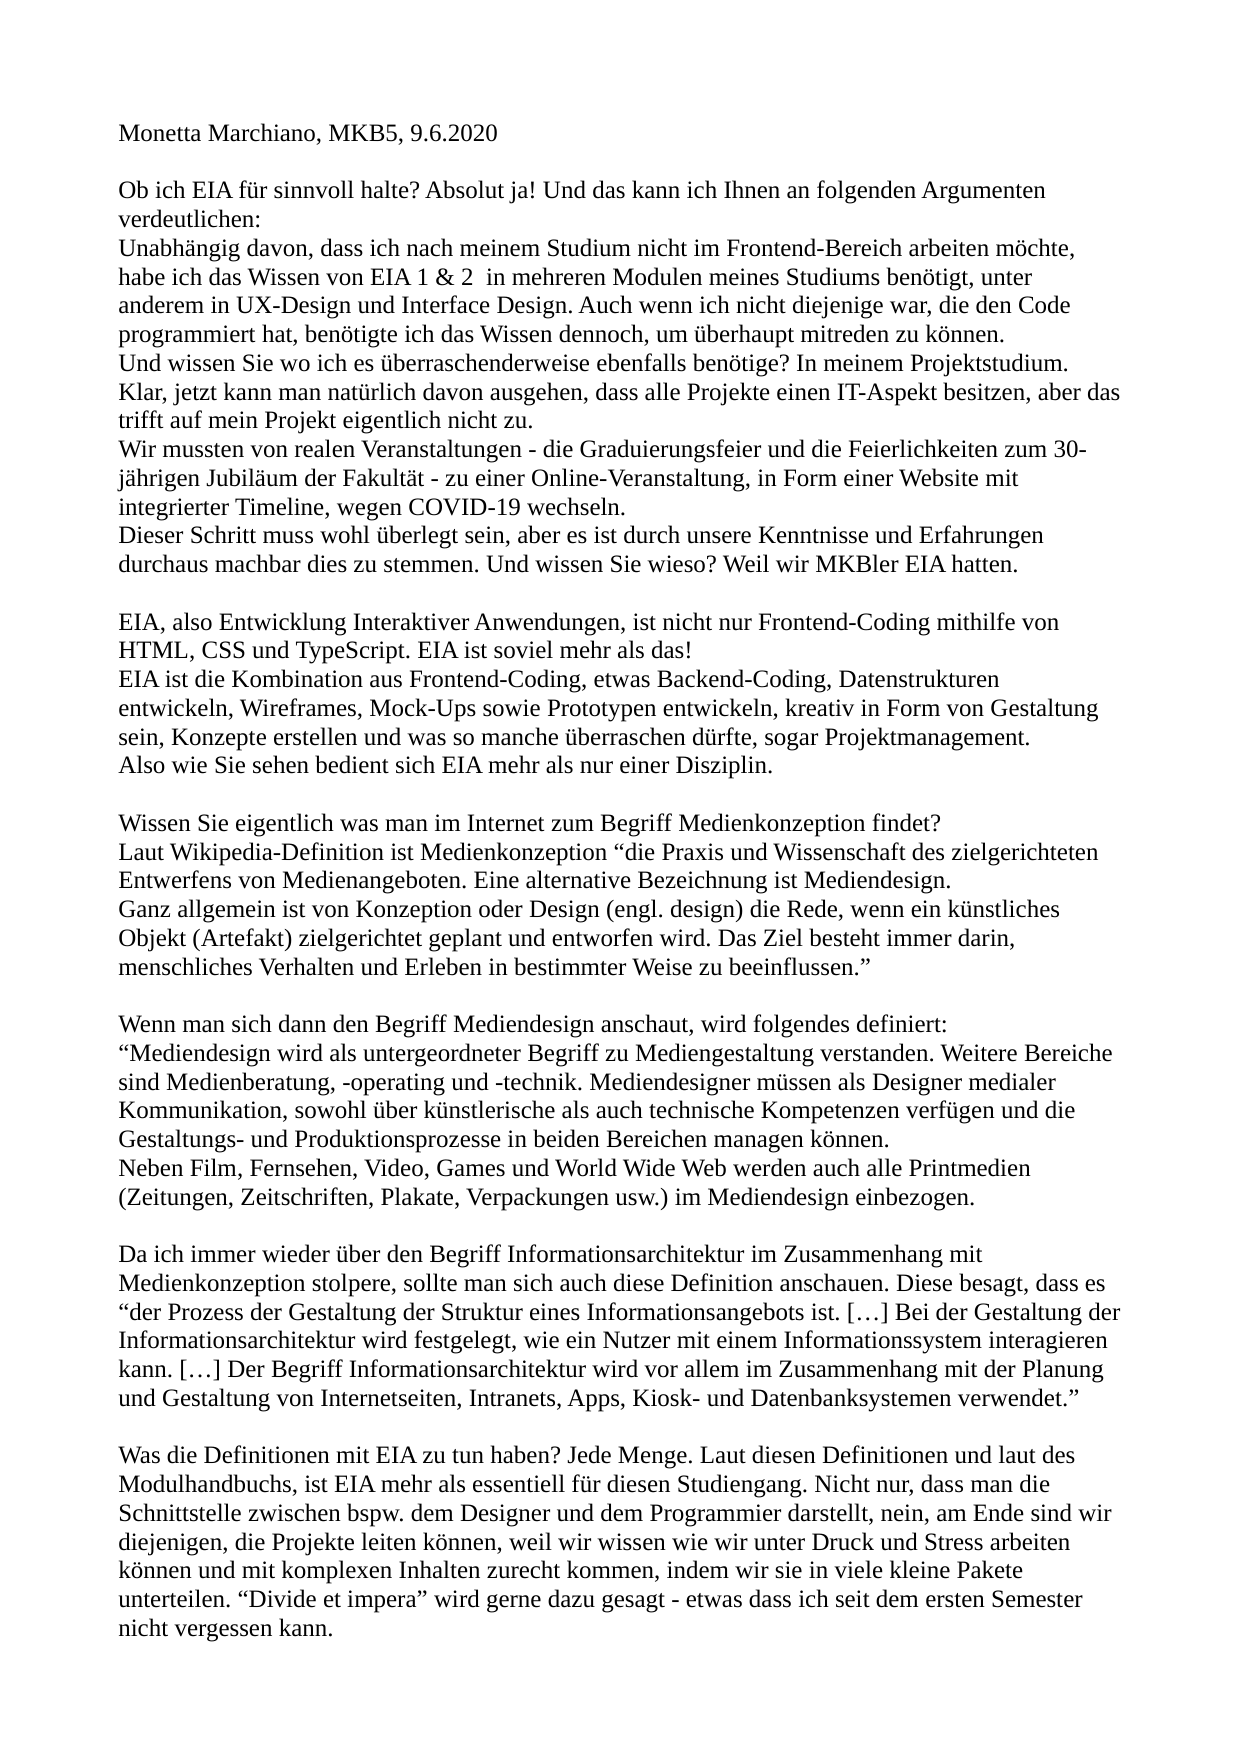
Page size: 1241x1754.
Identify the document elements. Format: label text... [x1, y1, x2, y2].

text Also wie Sie sehen bedient sich EIA mehr als nur einer Disziplin. [118, 751, 1122, 779]
text Dieser Schritt muss wohl überlegt sein, aber es ist durch unsere Kenntnisse und Erfahrungen durchaus machbar dies zu stemmen. Und wissen Sie wieso? Weil wir MKBler EIA hatten. [118, 521, 1122, 578]
text Wir mussten von realen Veranstaltungen - die Graduierungsfeier und die Feierlichkeiten zum 30-jährigen Jubiläum der Fakultät - zu einer Online-Veranstaltung, in Form einer Website mit integrierter Timeline, wegen COVID-19 wechseln. [118, 434, 1122, 521]
text “Mediendesign wird als untergeordneter Begriff zu Mediengestaltung verstanden. Weitere Bereiche sind Medienberatung, -operating und -technik. Mediendesigner müssen als Designer medialer Kommunikation, sowohl über künstlerische als auch technische Kompetenzen verfügen und die Gestaltungs- und Produktionsprozesse in beiden Bereichen managen können. [118, 1038, 1122, 1153]
text Ob ich EIA für sinnvoll halte? Absolut ja! Und das kann ich Ihnen an folgenden Argumenten verdeutlichen: [118, 176, 1122, 233]
text EIA, also Entwicklung Interaktiver Anwendungen, ist nicht nur Frontend-Coding mithilfe von HTML, CSS und TypeScript. EIA ist soviel mehr als das! [118, 607, 1122, 664]
text Wenn man sich dann den Begriff Mediendesign anschaut, wird folgendes definiert: [118, 1009, 1122, 1038]
text Da ich immer wieder über den Begriff Informationsarchitektur im Zusammenhang mit Medienkonzeption stolpere, sollte man sich auch diese Definition anschauen. Diese besagt, dass es “der Prozess der Gestaltung der Struktur eines Informationsangebots ist. […] Bei der Gestaltung der Informationsarchitektur wird festgelegt, wie ein Nutzer mit einem Informationssystem interagieren kann. […] Der Begriff Informationsarchitektur wird vor allem im Zusammenhang mit der Planung und Gestaltung von Internetseiten, Intranets, Apps, Kiosk- und Datenbanksystemen verwendet.” [118, 1239, 1122, 1412]
text Monetta Marchiano, MKB5, 9.6.2020 [118, 118, 1122, 147]
text Ganz allgemein ist von Konzeption oder Design (engl. design) die Rede, wenn ein künstliches Objekt (Artefakt) zielgerichtet geplant und entworfen wird. Das Ziel besteht immer darin, menschliches Verhalten und Erleben in bestimmter Weise zu beeinflussen.” [118, 894, 1122, 981]
text Und wissen Sie wo ich es überraschenderweise ebenfalls benötige? In meinem Projektstudium. Klar, jetzt kann man natürlich davon ausgehen, dass alle Projekte einen IT-Aspekt besitzen, aber das trifft auf mein Projekt eigentlich nicht zu. [118, 348, 1122, 434]
text Was die Definitionen mit EIA zu tun haben? Jede Menge. Laut diesen Definitionen und laut des Modulhandbuchs, ist EIA mehr als essentiell für diesen Studiengang. Nicht nur, dass man die Schnittstelle zwischen bspw. dem Designer und dem Programmier darstellt, nein, am Ende sind wir diejenigen, die Projekte leiten können, weil wir wissen wie wir unter Druck und Stress arbeiten können und mit komplexen Inhalten zurecht kommen, indem wir sie in viele kleine Pakete unterteilen. “Divide et impera” wird gerne dazu gesagt - etwas dass ich seit dem ersten Semester nicht vergessen kann. [118, 1441, 1122, 1642]
text EIA ist die Kombination aus Frontend-Coding, etwas Backend-Coding, Datenstrukturen entwickeln, Wireframes, Mock-Ups sowie Prototypen entwickeln, kreativ in Form von Gestaltung sein, Konzepte erstellen und was so manche überraschen dürfte, sogar Projektmanagement. [118, 664, 1122, 751]
text Unabhängig davon, dass ich nach meinem Studium nicht im Frontend-Bereich arbeiten möchte, habe ich das Wissen von EIA 1 & 2 in mehreren Modulen meines Studiums benötigt, unter anderem in UX-Design und Interface Design. Auch wenn ich nicht diejenige war, die den Code programmiert hat, benötigte ich das Wissen dennoch, um überhaupt mitreden zu können. [118, 233, 1122, 348]
text Wissen Sie eigentlich was man im Internet zum Begriff Medienkonzeption findet? [118, 808, 1122, 837]
text Neben Film, Fernsehen, Video, Games und World Wide Web werden auch alle Printmedien (Zeitungen, Zeitschriften, Plakate, Verpackungen usw.) im Mediendesign einbezogen. [118, 1153, 1122, 1211]
text Laut Wikipedia-Definition ist Medienkonzeption “die Praxis und Wissenschaft des zielgerichteten Entwerfens von Medienangeboten. Eine alternative Bezeichnung ist Mediendesign. [118, 837, 1122, 894]
